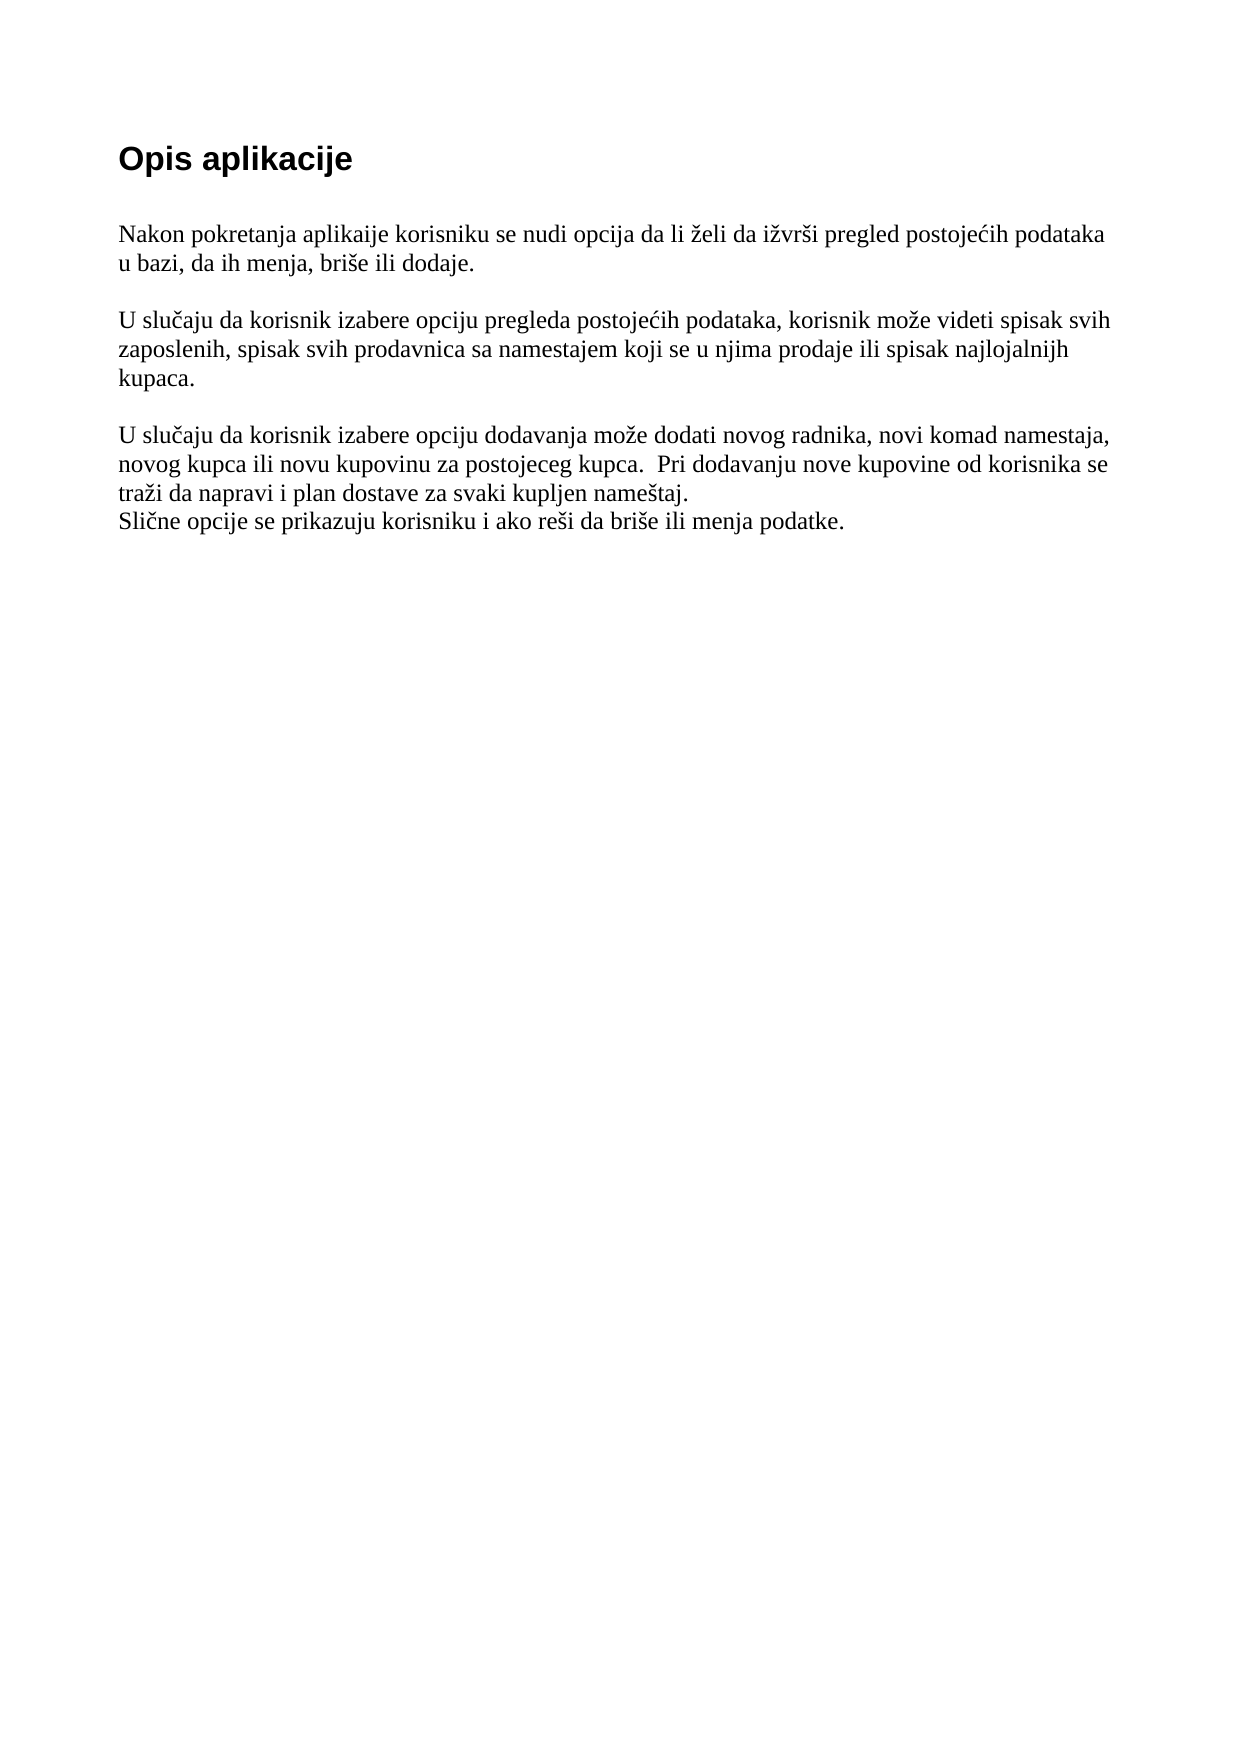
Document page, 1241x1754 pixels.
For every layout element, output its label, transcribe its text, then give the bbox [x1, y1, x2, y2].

subtitle Opis aplikacije [118, 139, 1122, 178]
text Slične opcije se prikazuju korisniku i ako reši da briše ili menja podatke. [118, 506, 1122, 535]
text U slučaju da korisnik izabere opciju pregleda postojećih podataka, korisnik može videti spisak svih zaposlenih, spisak svih prodavnica sa namestajem koji se u njima prodaje ili spisak najlojalnijh kupaca. [118, 305, 1122, 391]
text Nakon pokretanja aplikaije korisniku se nudi opcija da li želi da ižvrši pregled postojećih podataka u bazi, da ih menja, briše ili dodaje. [118, 219, 1122, 276]
text U slučaju da korisnik izabere opciju dodavanja može dodati novog radnika, novi komad namestaja, novog kupca ili novu kupovinu za postojeceg kupca. Pri dodavanju nove kupovine od korisnika se traži da napravi i plan dostave za svaki kupljen nameštaj. [118, 420, 1122, 506]
